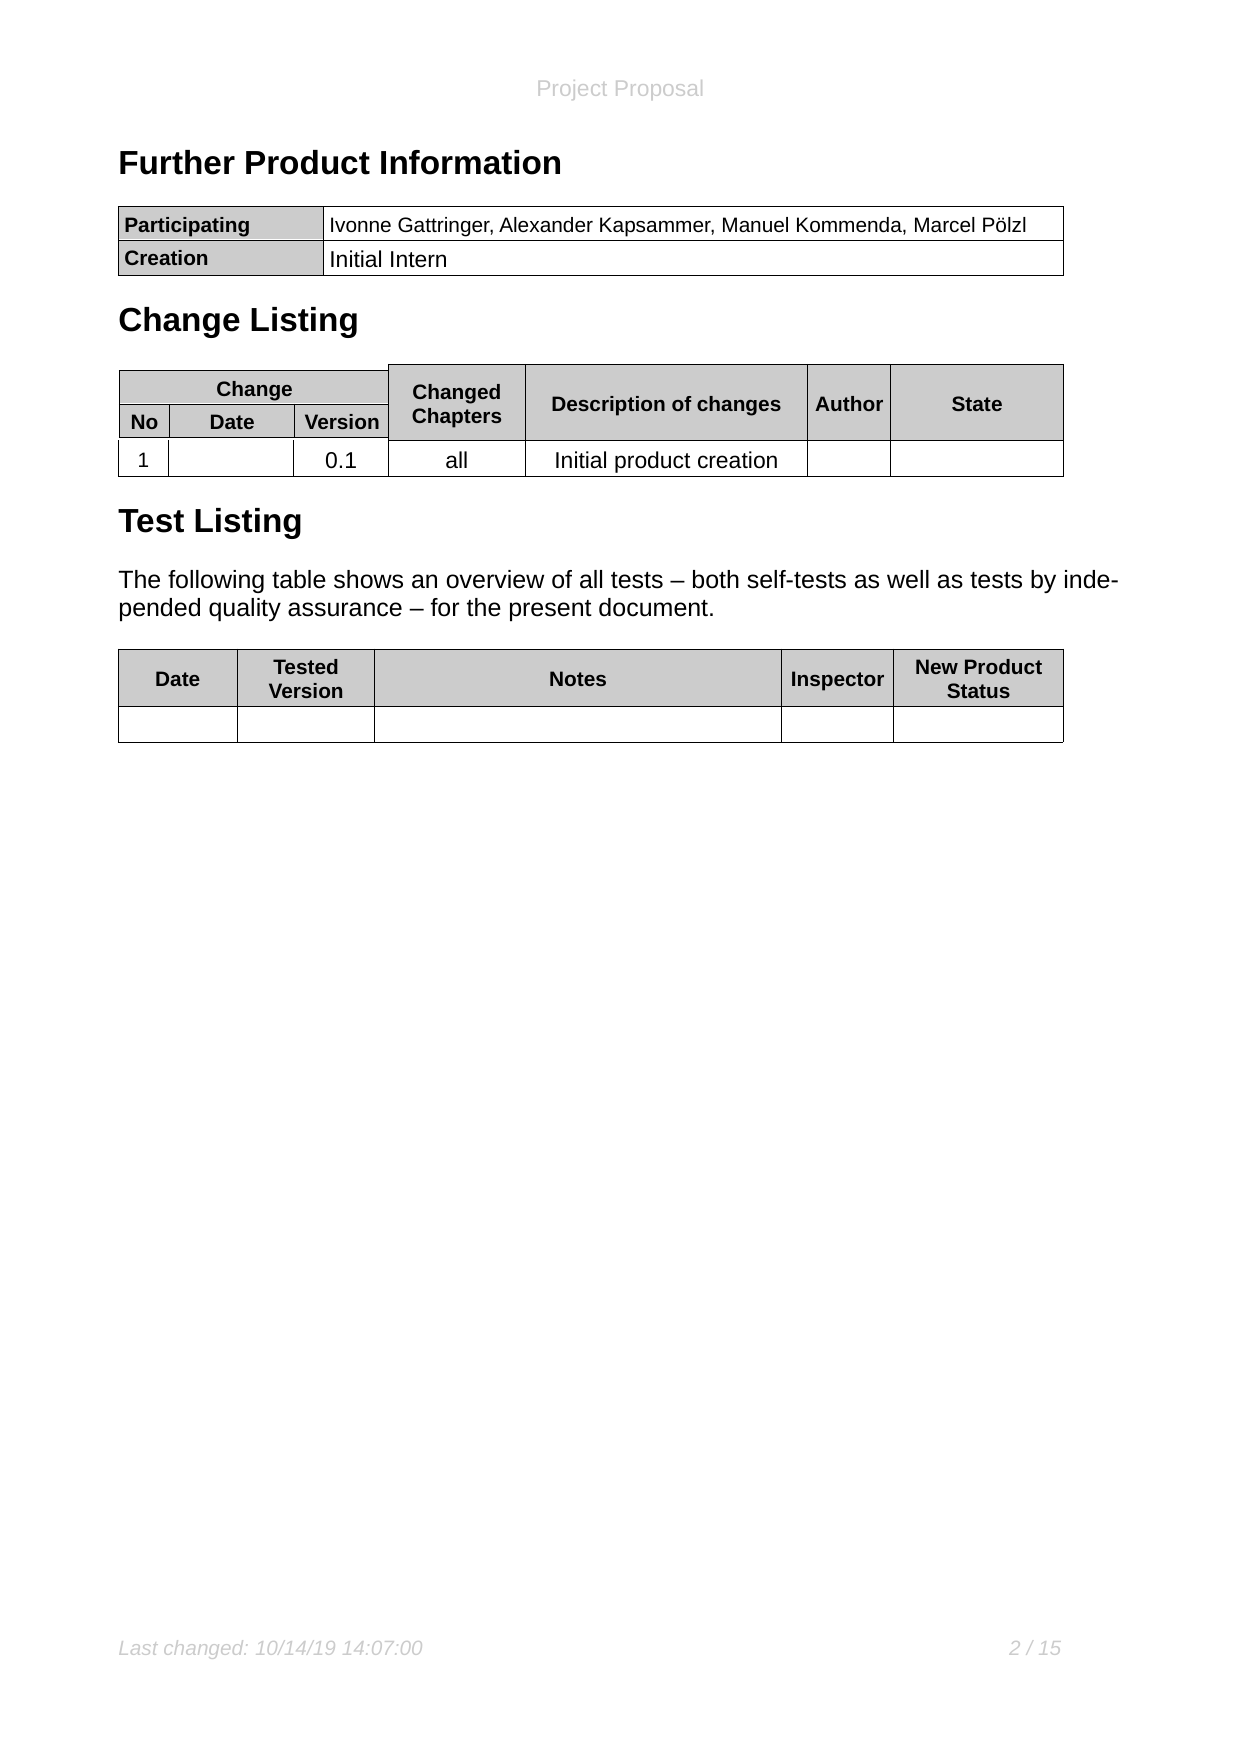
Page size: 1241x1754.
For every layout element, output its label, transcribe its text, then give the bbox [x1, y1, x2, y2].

table_header Notes [375, 650, 781, 706]
text Change Listing [118, 301, 1122, 339]
table_cell [808, 441, 890, 476]
table_header Inspector [782, 650, 893, 706]
table_header Description of changes [526, 365, 807, 440]
table_cell [238, 707, 374, 742]
table_header Author [808, 365, 890, 440]
table_header Date [119, 650, 237, 706]
table_cell Creation [119, 241, 323, 275]
table_cell Version [295, 405, 388, 437]
table_cell [782, 707, 893, 742]
table_cell [375, 707, 781, 742]
table_cell 0.1 [294, 440, 388, 476]
table_header New Product Status [894, 650, 1063, 706]
table_header Changed Chapters [389, 365, 525, 440]
table_cell Initial Intern [324, 241, 1063, 275]
table_header [118, 364, 388, 370]
table_header State [891, 365, 1063, 440]
table_header Change [120, 371, 388, 403]
table_cell Date [170, 405, 294, 437]
text Further Product Information [118, 143, 1122, 181]
table_cell [169, 440, 293, 476]
table_cell all [389, 441, 525, 476]
table_cell 1 [119, 440, 168, 476]
table_cell Initial product creation [526, 441, 807, 476]
table_header Tested Version [238, 650, 374, 706]
table_cell [119, 707, 237, 742]
text The following table shows an overview of all tests – both self-tests as well as tests by inde-pended quality assurance – for the present document. [118, 565, 1122, 622]
table_cell No [120, 405, 169, 437]
table_cell [891, 441, 1063, 476]
table_header Participating [119, 207, 323, 239]
table_cell [894, 707, 1063, 742]
table_header Ivonne Gattringer, Alexander Kapsammer, Manuel Kommenda, Marcel Pölzl [324, 207, 1063, 239]
text Test Listing [118, 501, 1122, 540]
